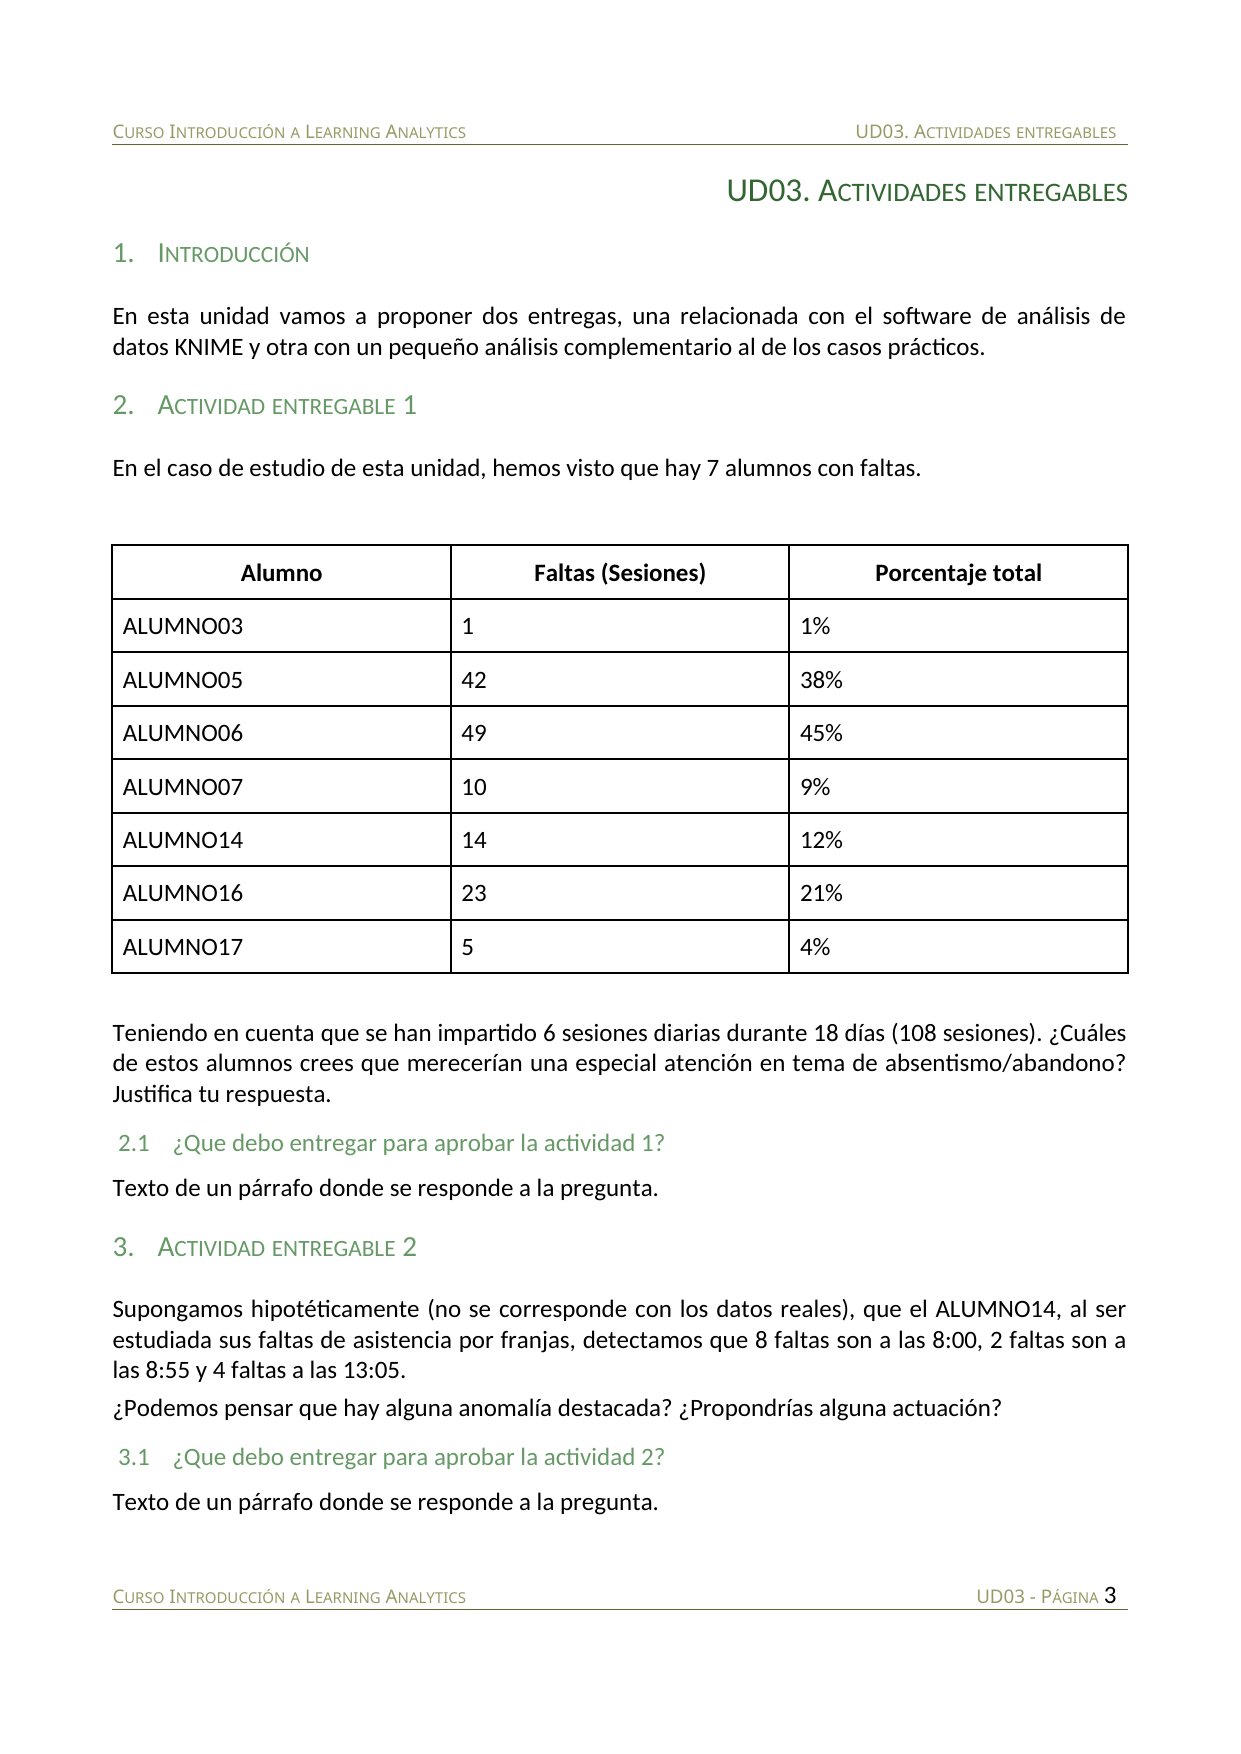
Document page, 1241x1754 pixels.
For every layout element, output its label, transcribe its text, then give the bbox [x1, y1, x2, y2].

table_cell 23 [452, 867, 788, 918]
table_cell 21% [790, 867, 1127, 918]
table_header Faltas (Sesiones) [452, 546, 788, 598]
text UD03. Actividades entregables [112, 169, 1128, 210]
text Supongamos hipotéticamente (no se corresponde con los datos reales), que el ALUMNO14, al ser estudiada sus faltas de asistencia por franjas, detectamos que 8 faltas son a las 8:00, 2 faltas son a las 8:55 y 4 faltas a las 13:05. [112, 1294, 1128, 1385]
table_cell 1 [452, 600, 788, 651]
table_cell 12% [790, 814, 1127, 865]
table_cell ALUMNO14 [113, 814, 450, 865]
table_cell 4% [790, 921, 1127, 972]
text Teniendo en cuenta que se han impartido 6 sesiones diarias durante 18 días (108 sesiones). ¿Cuáles de estos alumnos crees que merecerían una especial atención en tema de absentismo/abandono? Justifica tu respuesta. [112, 1017, 1128, 1108]
table_header Alumno [113, 546, 450, 598]
table_header Porcentaje total [790, 546, 1127, 598]
table_cell 5 [452, 921, 788, 972]
subtitle ¿Que debo entregar para aprobar la actividad 2? [112, 1441, 1128, 1472]
table_cell ALUMNO17 [113, 921, 450, 972]
table_cell ALUMNO16 [113, 867, 450, 918]
text En el caso de estudio de esta unidad, hemos visto que hay 7 alumnos con faltas. [112, 452, 1128, 482]
table_cell 10 [452, 760, 788, 812]
subtitle Actividad entregable 1 [112, 386, 1128, 422]
table_cell 45% [790, 707, 1127, 758]
table_cell 1% [790, 600, 1127, 651]
table_cell ALUMNO05 [113, 653, 450, 705]
subtitle ¿Que debo entregar para aprobar la actividad 1? [112, 1127, 1128, 1158]
subtitle Actividad entregable 2 [112, 1228, 1128, 1263]
table_cell ALUMNO07 [113, 760, 450, 812]
subtitle Introducción [112, 234, 1128, 270]
text Texto de un párrafo donde se responde a la pregunta. [112, 1486, 1128, 1517]
table_cell ALUMNO06 [113, 707, 450, 758]
table_cell 9% [790, 760, 1127, 812]
table_cell ALUMNO03 [113, 600, 450, 651]
table_cell 14 [452, 814, 788, 865]
table_cell 42 [452, 653, 788, 705]
text ¿Podemos pensar que hay alguna anomalía destacada? ¿Propondrías alguna actuación? [112, 1392, 1128, 1422]
text En esta unidad vamos a proponer dos entregas, una relacionada con el software de análisis de datos KNIME y otra con un pequeño análisis complementario al de los casos prácticos. [112, 300, 1128, 361]
text Texto de un párrafo donde se responde a la pregunta. [112, 1173, 1128, 1203]
table_cell 49 [452, 707, 788, 758]
table_cell 38% [790, 653, 1127, 705]
